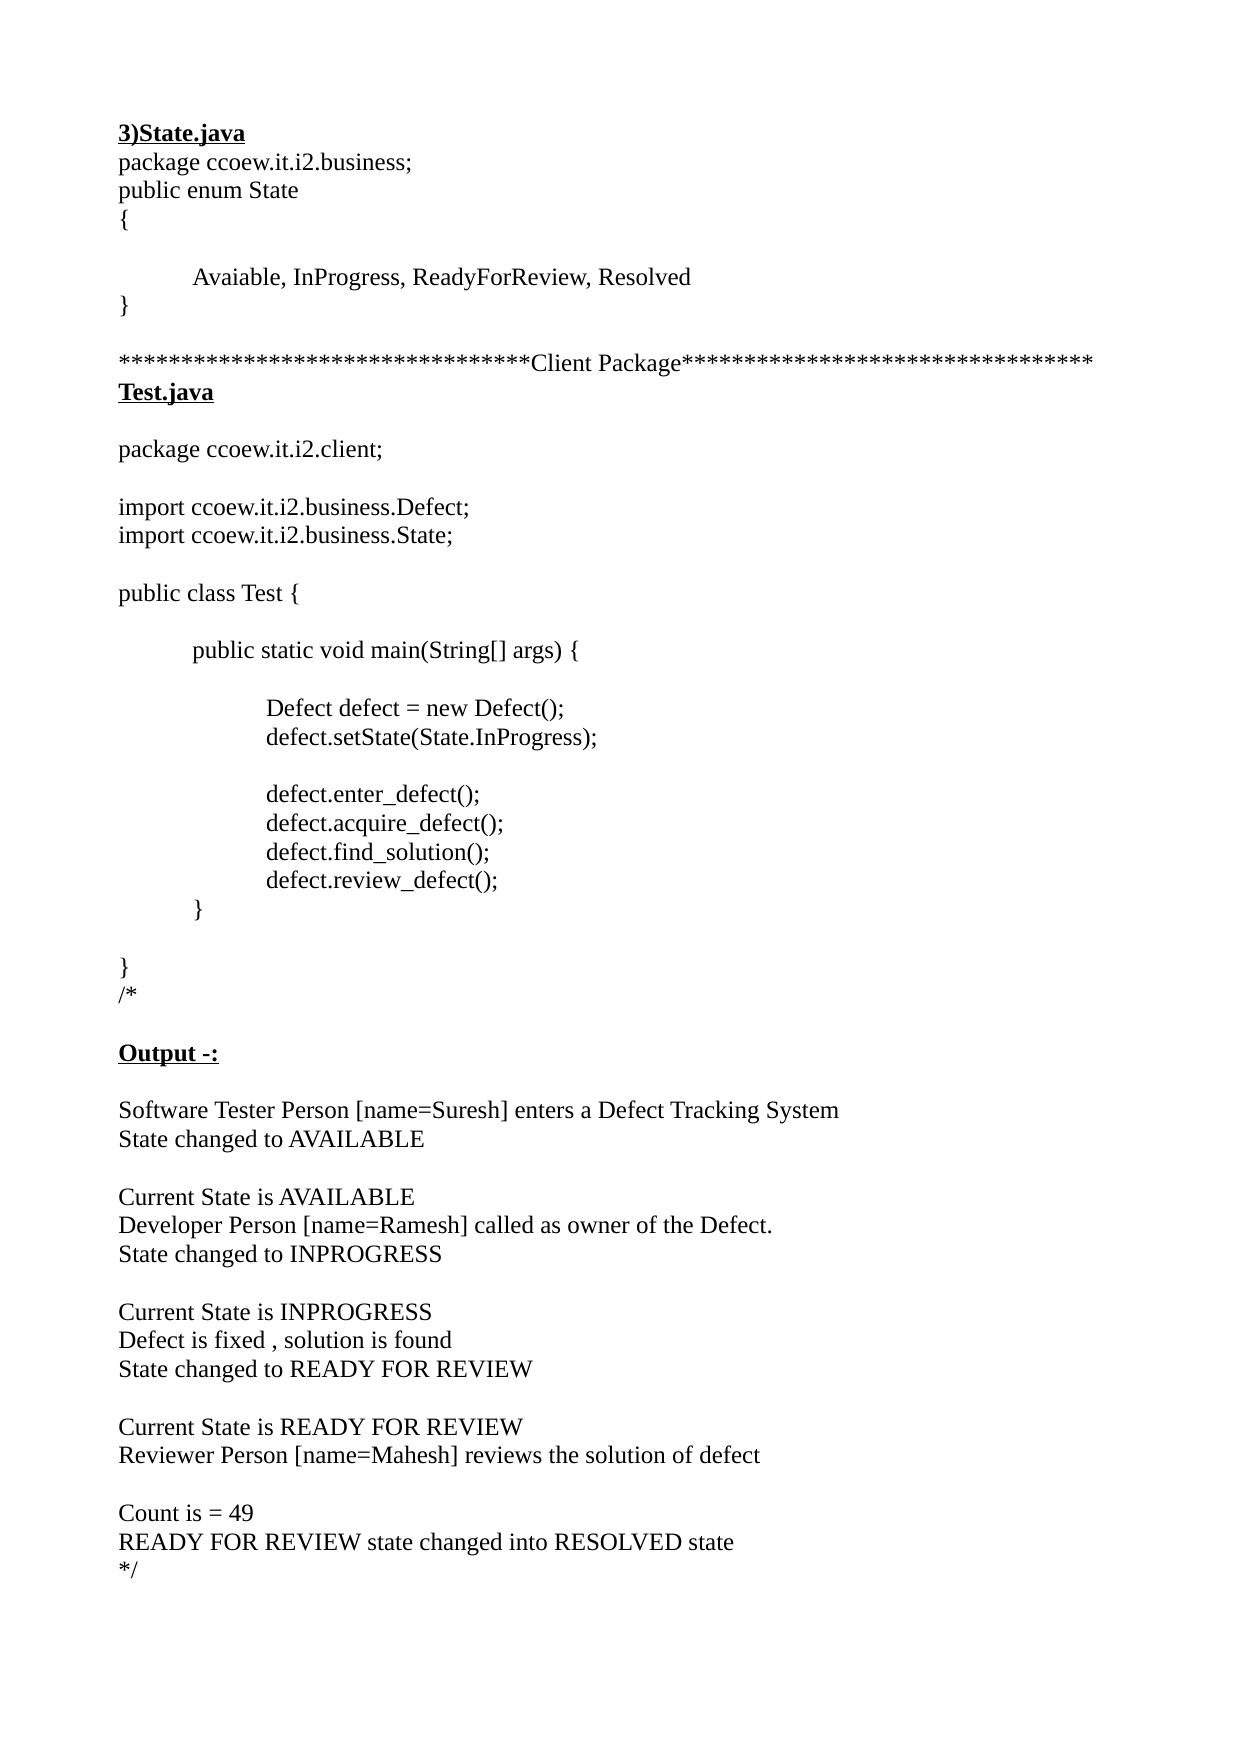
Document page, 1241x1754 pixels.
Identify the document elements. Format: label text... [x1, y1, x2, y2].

text Defect is fixed , solution is found [118, 1326, 1122, 1354]
text { [118, 204, 1122, 233]
text defect.enter_defect(); [118, 779, 1122, 808]
text package ccoew.it.i2.client; [118, 434, 1122, 463]
text Current State is AVAILABLE [118, 1182, 1122, 1211]
text Current State is READY FOR REVIEW [118, 1412, 1122, 1441]
text State changed to READY FOR REVIEW [118, 1354, 1122, 1383]
text */ [118, 1556, 1122, 1584]
text Output -: [118, 1038, 1122, 1067]
text package ccoew.it.i2.business; [118, 147, 1122, 176]
text public static void main(String[] args) { [118, 636, 1122, 664]
text Test.java [118, 377, 1122, 406]
text *********************************Client Package********************************* [118, 348, 1122, 377]
text import ccoew.it.i2.business.Defect; [118, 492, 1122, 521]
text defect.acquire_defect(); [118, 808, 1122, 837]
text 3)State.java [118, 118, 1122, 147]
text Developer Person [name=Ramesh] called as owner of the Defect. [118, 1211, 1122, 1239]
text public enum State [118, 176, 1122, 204]
text import ccoew.it.i2.business.State; [118, 521, 1122, 549]
text defect.review_defect(); [118, 866, 1122, 894]
text } [118, 291, 1122, 319]
text State changed to AVAILABLE [118, 1124, 1122, 1153]
text public class Test { [118, 578, 1122, 607]
text Current State is INPROGRESS [118, 1297, 1122, 1326]
text State changed to INPROGRESS [118, 1239, 1122, 1268]
text Software Tester Person [name=Suresh] enters a Defect Tracking System [118, 1096, 1122, 1124]
text Count is = 49 [118, 1498, 1122, 1527]
text Defect defect = new Defect(); [118, 693, 1122, 722]
text Avaiable, InProgress, ReadyForReview, Resolved [118, 262, 1122, 291]
text /* [118, 981, 1122, 1009]
text } [118, 952, 1122, 981]
text defect.setState(State.InProgress); [118, 722, 1122, 751]
text defect.find_solution(); [118, 837, 1122, 866]
text } [118, 894, 1122, 923]
text READY FOR REVIEW state changed into RESOLVED state [118, 1527, 1122, 1556]
text Reviewer Person [name=Mahesh] reviews the solution of defect [118, 1441, 1122, 1469]
